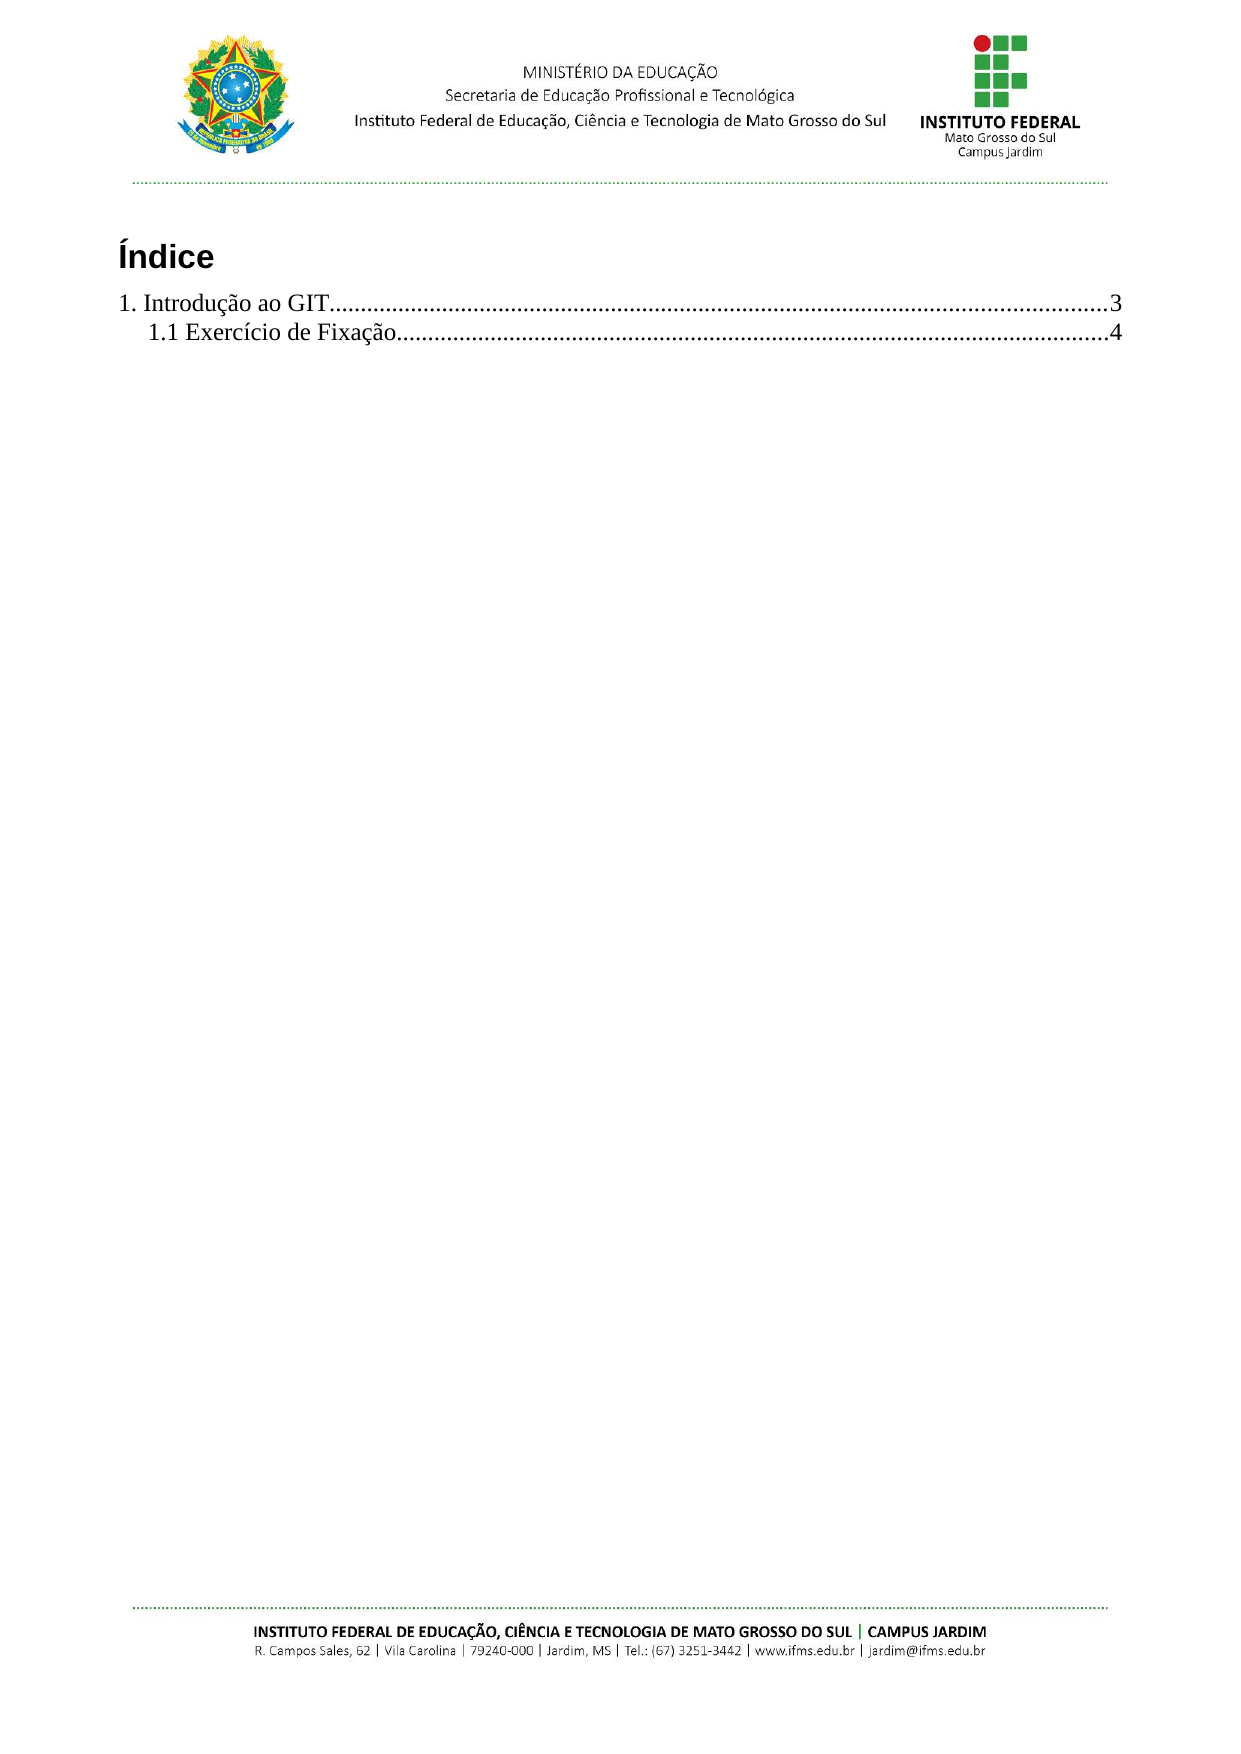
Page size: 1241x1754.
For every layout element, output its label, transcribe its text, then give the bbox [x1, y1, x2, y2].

subtitle Índice [118, 237, 1122, 275]
text 1.1 Exercício de Fixação 4 [148, 317, 1122, 345]
picture [132, 20, 1108, 184]
picture [132, 1607, 1108, 1667]
text 1. Introdução ao GIT 3 [118, 288, 1122, 317]
